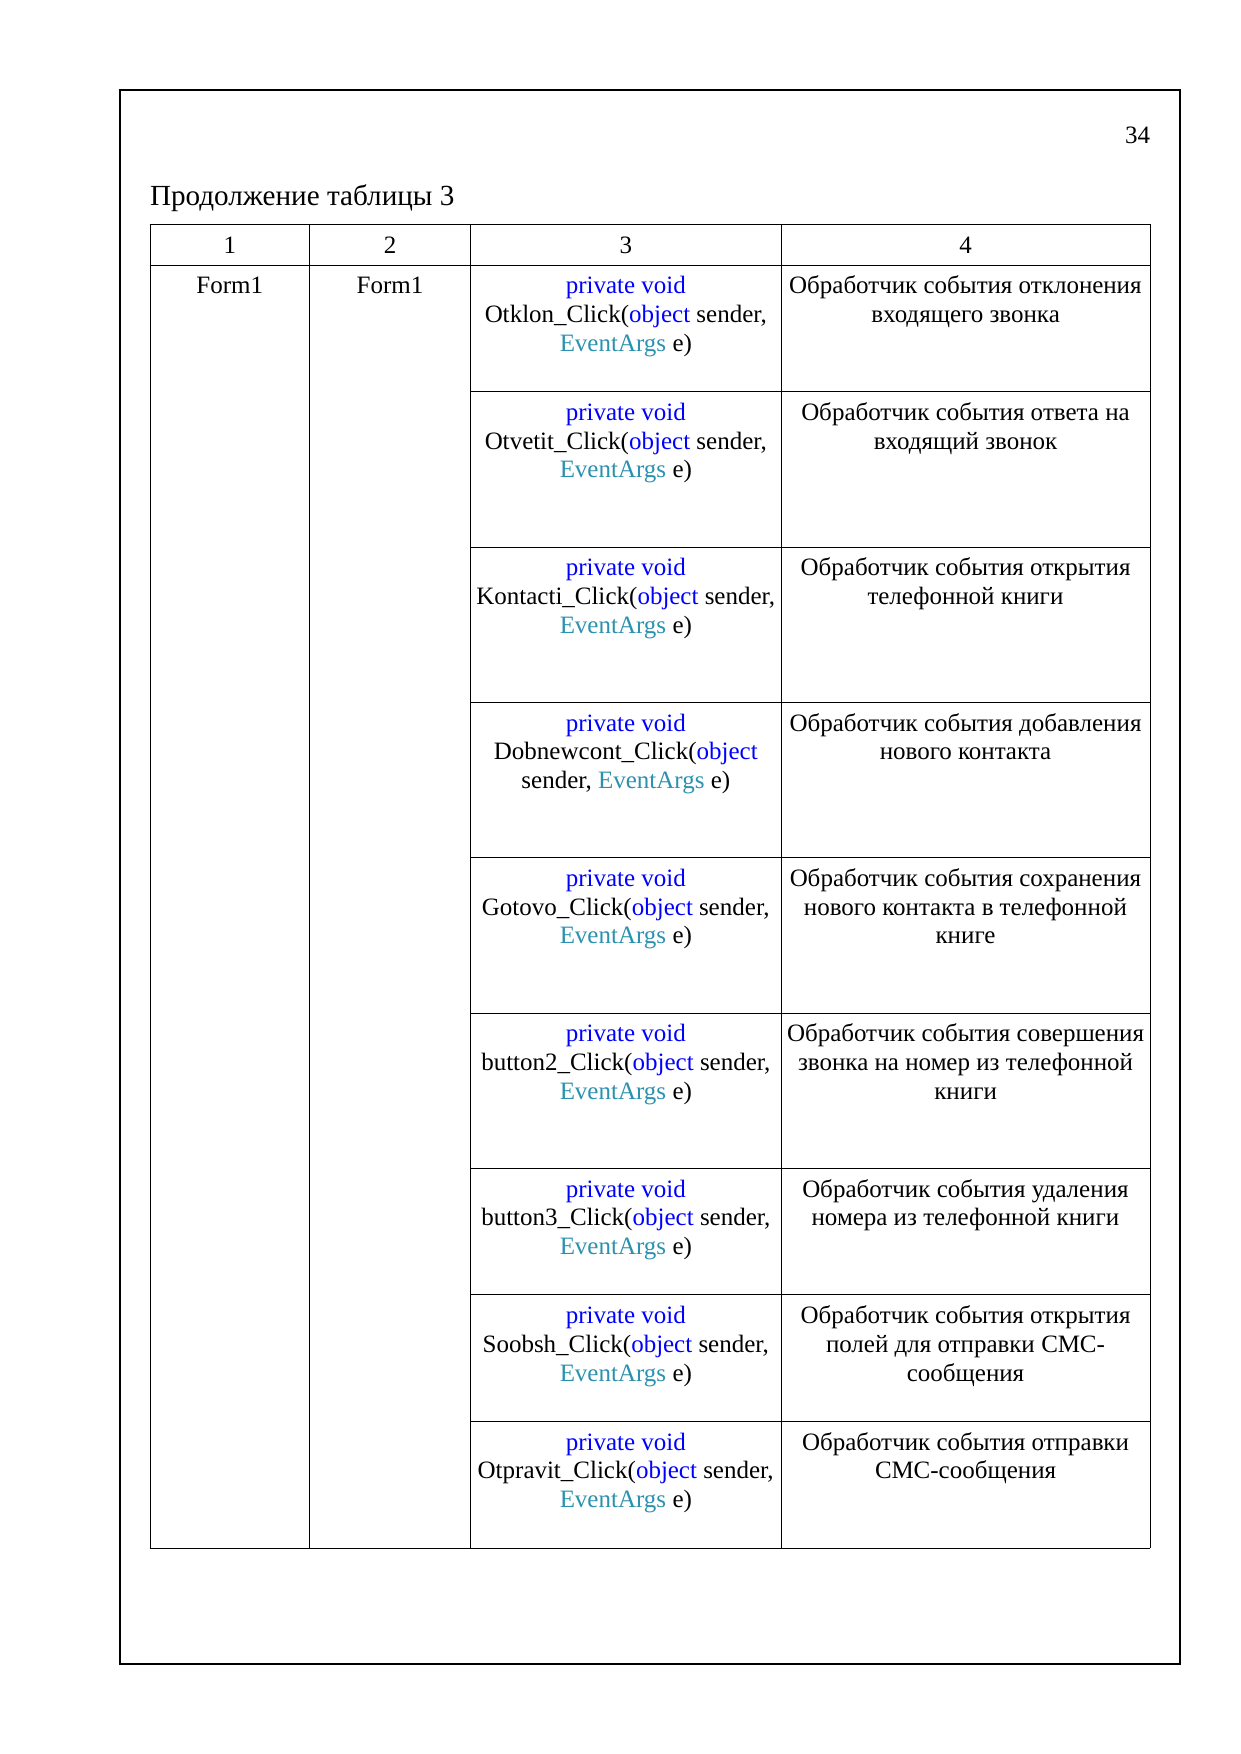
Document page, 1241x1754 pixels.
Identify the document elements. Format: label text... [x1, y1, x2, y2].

text Продолжение таблицы 3 [150, 178, 1149, 212]
table_cell Обработчик события отправки СМС-сообщения [782, 1422, 1150, 1547]
table_cell private void Soobsh_Click(object sender, EventArgs e) [471, 1295, 781, 1421]
table_header 2 [310, 225, 470, 265]
table_cell private void Otvetit_Click(object sender, EventArgs e) [471, 392, 781, 547]
table_header 3 [471, 225, 781, 265]
table_cell private void Dobnewcont_Click(object sender, EventArgs e) [471, 703, 781, 857]
table_cell Обработчик события открытия полей для отправки СМС-сообщения [782, 1295, 1150, 1421]
table_header 1 [151, 225, 309, 265]
table_cell private void Kontacti_Click(object sender, EventArgs e) [471, 548, 781, 702]
table_cell Form1 [151, 266, 309, 1547]
table_cell Обработчик события открытия телефонной книги [782, 548, 1150, 702]
table_cell Form1 [310, 266, 470, 1547]
table_header 4 [782, 225, 1150, 265]
table_cell Обработчик события отклонения входящего звонка [782, 266, 1150, 391]
table_cell Обработчик события сохранения нового контакта в телефонной книге [782, 858, 1150, 1012]
table_cell private void button3_Click(object sender, EventArgs e) [471, 1169, 781, 1294]
table_cell private void button2_Click(object sender, EventArgs e) [471, 1014, 781, 1168]
table_cell private void Otklon_Click(object sender, EventArgs e) [471, 266, 781, 391]
table_cell Обработчик события совершения звонка на номер из телефонной книги [782, 1014, 1150, 1168]
table_cell Обработчик события ответа на входящий звонок [782, 392, 1150, 547]
table_cell Обработчик события добавления нового контакта [782, 703, 1150, 857]
table_cell private void Otpravit_Click(object sender, EventArgs e) [471, 1422, 781, 1547]
table_cell private void Gotovo_Click(object sender, EventArgs e) [471, 858, 781, 1012]
table_cell Обработчик события удаления номера из телефонной книги [782, 1169, 1150, 1294]
